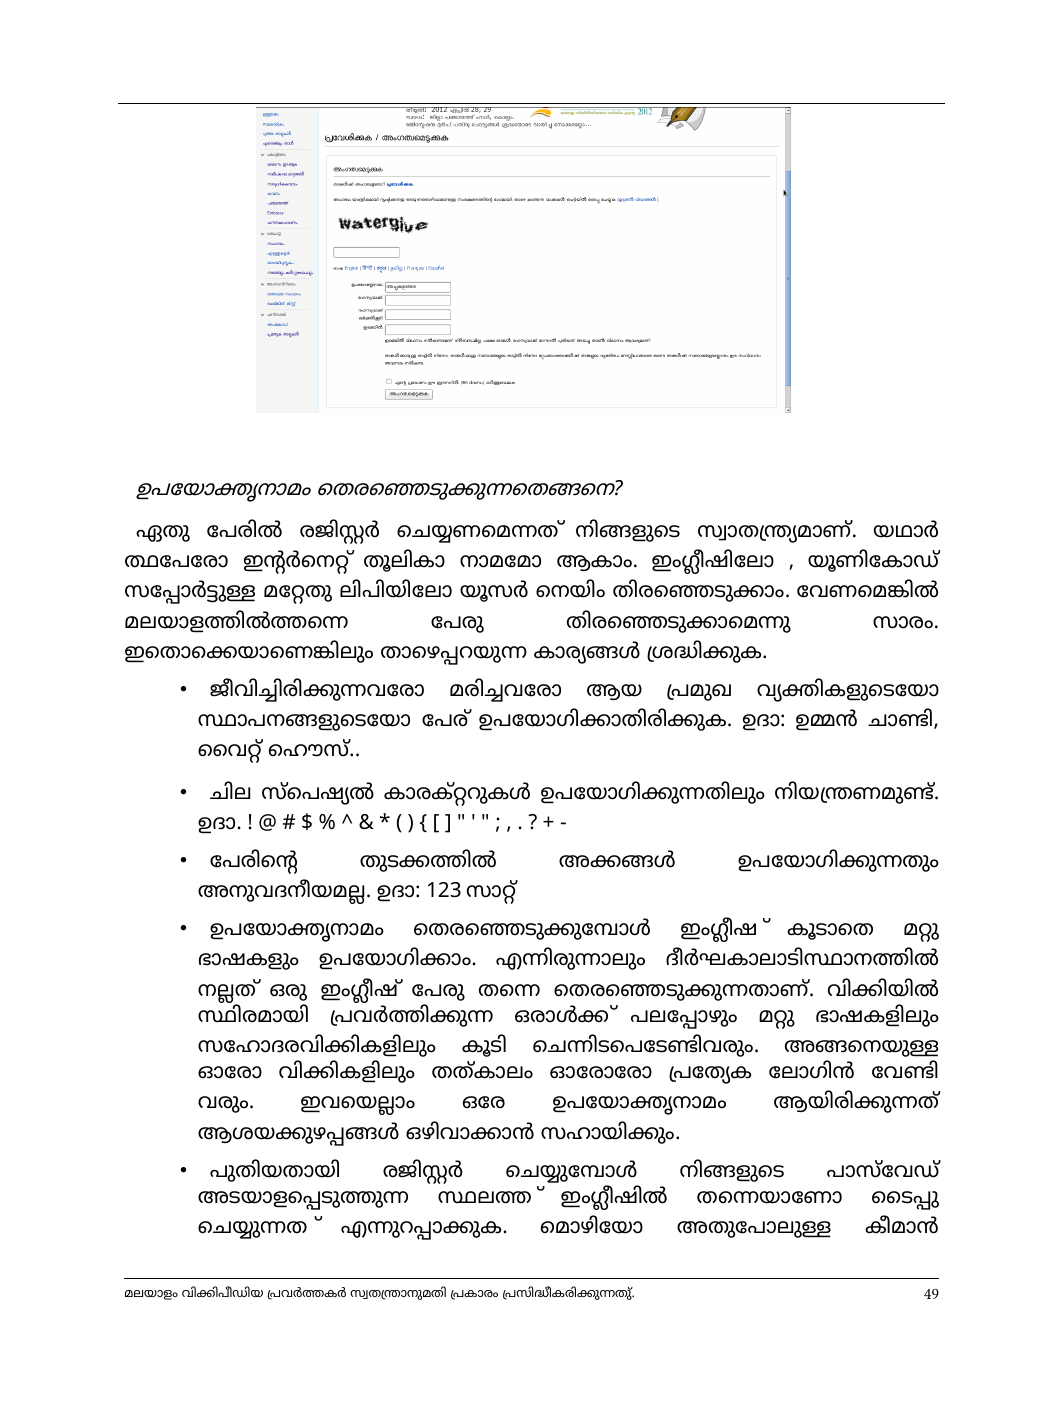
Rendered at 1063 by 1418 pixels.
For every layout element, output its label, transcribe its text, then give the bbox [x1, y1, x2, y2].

subtitle ഉപയോക്തൃനാമം തെരഞ്ഞെടുക്കുന്നതെങ്ങനെ? [124, 473, 939, 503]
list പേരിന്റെ തുടക്കത്തില്‍ അക്കങ്ങള്‍ ഉപയോഗിക്കുന്നതും അനുവദനീയമല്ല. ഉദാ: 123സാറ്റ്‌ [168, 849, 939, 906]
list ചില സ്പെഷ്യല്‍ കാരക്റ്ററുകള്‍ ഉപയോഗിക്കുന്നതിലും നിയന്ത്രണമുണ്ട്‌. ഉദാ. ! @ # $ % ^ & * ( ) { [ ] " ' " ; , . ? + - [168, 777, 939, 837]
list ഉപയോക്തൃനാമം തെരഞ്ഞെടുക്കുമ്പോള്‍ ഇംഗ്ലീഷ് കൂടാതെ മറ്റു ഭാഷകളും ഉപയോഗിക്കാം. എന്നിരുന്നാലും ദീര്‍ഘകാലാടിസ്ഥാനത്തില്‍ നല്ലത് ഒരു ഇംഗ്ലീഷ് പേരു തന്നെ തെരഞ്ഞെടുക്കുന്നതാണ്. വിക്കിയില്‍ സ്ഥിരമായി പ്രവര്‍ത്തിക്കുന്ന ഒരാള്‍ക്ക്‌ പലപ്പോഴും മറ്റു ഭാഷകളിലും സഹോദരവിക്കികളിലും കൂടി ചെന്നിടപെടേണ്ടിവരും. അങ്ങനെയുള്ള ഓരോ വിക്കികളിലും തത്കാലം ഓരോരോ പ്രത്യേക ലോഗിന്‍ വേണ്ടി വരും. ഇവയെല്ലാം ഒരേ ഉപയോക്തൃനാമം ആയിരിക്കുന്നത് ആശയക്കുഴപ്പങ്ങള്‍ ഒഴിവാക്കാന്‍ സഹായിക്കും. [168, 917, 939, 1147]
picture [256, 107, 791, 413]
list പുതിയതായി രജിസ്റ്റര്‍ ചെയ്യുമ്പോള്‍ നിങ്ങളുടെ പാസ്‌വേഡ് അടയാളപ്പെടുത്തുന്ന സ്ഥലത്ത് ഇംഗ്ലീഷില്‍ തന്നെയാണോ ടൈപ്പു ചെയ്യുന്നത് എന്നുറപ്പാക്കുക. മൊഴിയോ അതുപോലുള്ള കീമാന്‍ [168, 1159, 939, 1241]
text ഏതു പേരില്‍ രജിസ്റ്റര്‍ ചെയ്യണമെന്നത്‌ നിങ്ങളുടെ സ്വാതന്ത്ര്യമാണ്‌. യഥാര്‍ത്ഥപേരോ ഇന്റര്‍നെറ്റ്‌ തൂലികാ നാമമോ ആകാം. ഇംഗ്ലീഷിലോ , യൂണികോഡ്‌ സപ്പോര്‍ട്ടുള്ള മറ്റേതു ലിപിയിലോ യൂസര്‍ നെയിം തിരഞ്ഞെടുക്കാം. വേണമെങ്കില്‍ മലയാളത്തില്‍ത്തന്നെ പേരു തിരഞ്ഞെടുക്കാമെന്നു സാരം. ഇതൊക്കെയാണെങ്കിലും താഴെപ്പറയുന്ന കാര്യങ്ങള്‍ ശ്രദ്ധിക്കുക. [124, 515, 939, 666]
list ജീവിച്ചിരിക്കുന്നവരോ മരിച്ചവരോ ആയ പ്രമുഖ വ്യക്തികളുടെയോ സ്ഥാപനങ്ങളുടെയോ പേര്‌ ഉപയോഗിക്കാതിരിക്കുക. ഉദാ: ഉമ്മന്‍ ചാണ്ടി, വൈറ്റ്‌ ഹൌസ്‌.. [168, 678, 939, 765]
